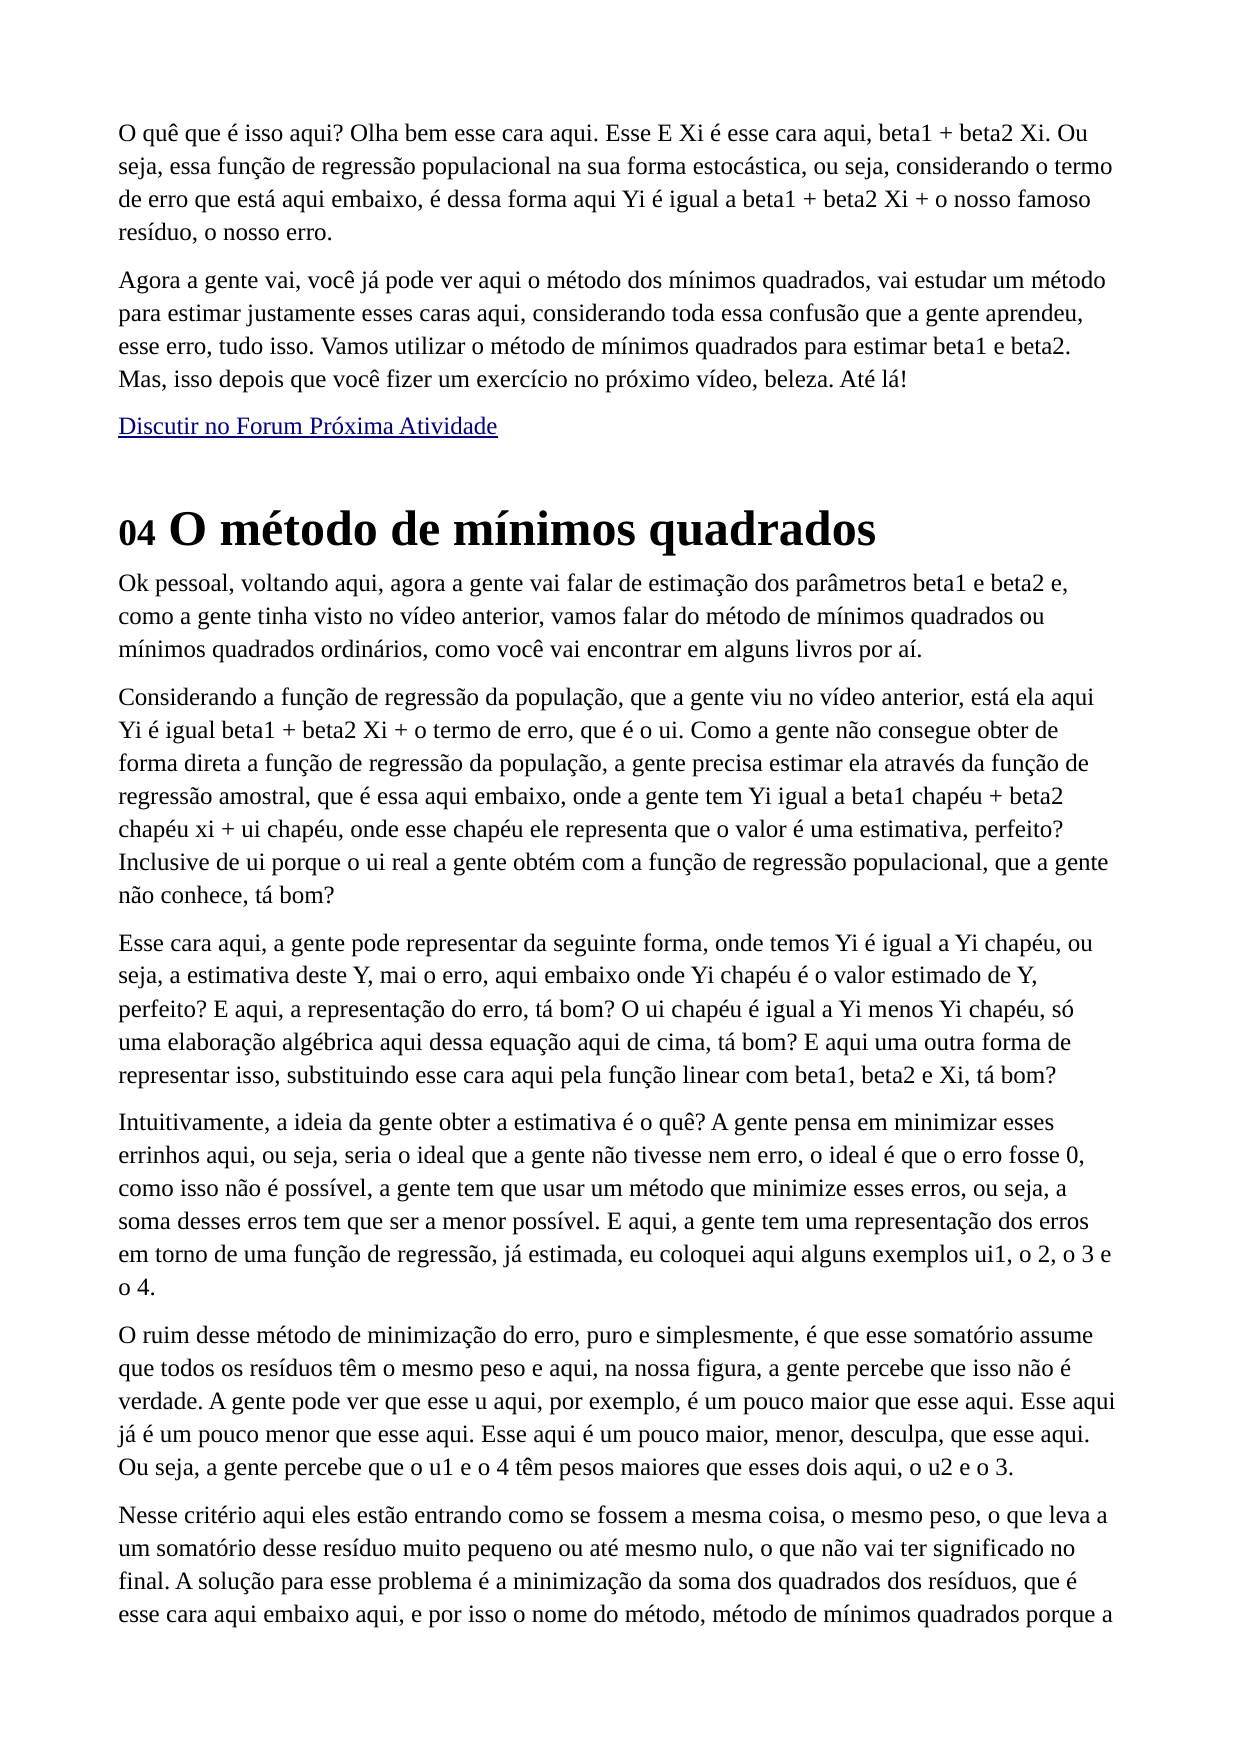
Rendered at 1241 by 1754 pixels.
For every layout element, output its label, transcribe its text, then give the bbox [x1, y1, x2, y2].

text Esse cara aqui, a gente pode representar da seguinte forma, onde temos Yi é igual a Yi chapéu, ou seja, a estimativa deste Y, mai o erro, aqui embaixo onde Yi chapéu é o valor estimado de Y, perfeito? E aqui, a representação do erro, tá bom? O ui chapéu é igual a Yi menos Yi chapéu, só uma elaboração algébrica aqui dessa equação aqui de cima, tá bom? E aqui uma outra forma de representar isso, substituindo esse cara aqui pela função linear com beta1, beta2 e Xi, tá bom? [118, 928, 1122, 1088]
subtitle 04 O método de mínimos quadrados [118, 498, 1122, 556]
text Discutir no Forum Próxima Atividade [118, 411, 1122, 440]
text Intuitivamente, a ideia da gente obter a estimativa é o quê? A gente pensa em minimizar esses errinhos aqui, ou seja, seria o ideal que a gente não tivesse nem erro, o ideal é que o erro fosse 0, como isso não é possível, a gente tem que usar um método que minimize esses erros, ou seja, a soma desses erros tem que ser a menor possível. E aqui, a gente tem uma representação dos erros em torno de uma função de regressão, já estimada, eu coloquei aqui alguns exemplos ui1, o 2, o 3 e o 4. [118, 1107, 1122, 1301]
text Agora a gente vai, você já pode ver aqui o método dos mínimos quadrados, vai estudar um método para estimar justamente esses caras aqui, considerando toda essa confusão que a gente aprendeu, esse erro, tudo isso. Vamos utilizar o método de mínimos quadrados para estimar beta1 e beta2. Mas, isso depois que você fizer um exercício no próximo vídeo, beleza. Até lá! [118, 265, 1122, 393]
text Nesse critério aqui eles estão entrando como se fossem a mesma coisa, o mesmo peso, o que leva a um somatório desse resíduo muito pequeno ou até mesmo nulo, o que não vai ter significado no final. A solução para esse problema é a minimização da soma dos quadrados dos resíduos, que é esse cara aqui embaixo aqui, e por isso o nome do método, método de mínimos quadrados porque a [118, 1500, 1122, 1627]
text Ok pessoal, voltando aqui, agora a gente vai falar de estimação dos parâmetros beta1 e beta2 e, como a gente tinha visto no vídeo anterior, vamos falar do método de mínimos quadrados ou mínimos quadrados ordinários, como você vai encontrar em alguns livros por aí. [118, 568, 1122, 663]
text O quê que é isso aqui? Olha bem esse cara aqui. Esse E Xi é esse cara aqui, beta1 + beta2 Xi. Ou seja, essa função de regressão populacional na sua forma estocástica, ou seja, considerando o termo de erro que está aqui embaixo, é dessa forma aqui Yi é igual a beta1 + beta2 Xi + o nosso famoso resíduo, o nosso erro. [118, 118, 1122, 246]
text Considerando a função de regressão da população, que a gente viu no vídeo anterior, está ela aqui Yi é igual beta1 + beta2 Xi + o termo de erro, que é o ui. Como a gente não consegue obter de forma direta a função de regressão da população, a gente precisa estimar ela através da função de regressão amostral, que é essa aqui embaixo, onde a gente tem Yi igual a beta1 chapéu + beta2 chapéu xi + ui chapéu, onde esse chapéu ele representa que o valor é uma estimativa, perfeito? Inclusive de ui porque o ui real a gente obtém com a função de regressão populacional, que a gente não conhece, tá bom? [118, 682, 1122, 909]
text O ruim desse método de minimização do erro, puro e simplesmente, é que esse somatório assume que todos os resíduos têm o mesmo peso e aqui, na nossa figura, a gente percebe que isso não é verdade. A gente pode ver que esse u aqui, por exemplo, é um pouco maior que esse aqui. Esse aqui já é um pouco menor que esse aqui. Esse aqui é um pouco maior, menor, desculpa, que esse aqui. Ou seja, a gente percebe que o u1 e o 4 têm pesos maiores que esses dois aqui, o u2 e o 3. [118, 1320, 1122, 1481]
